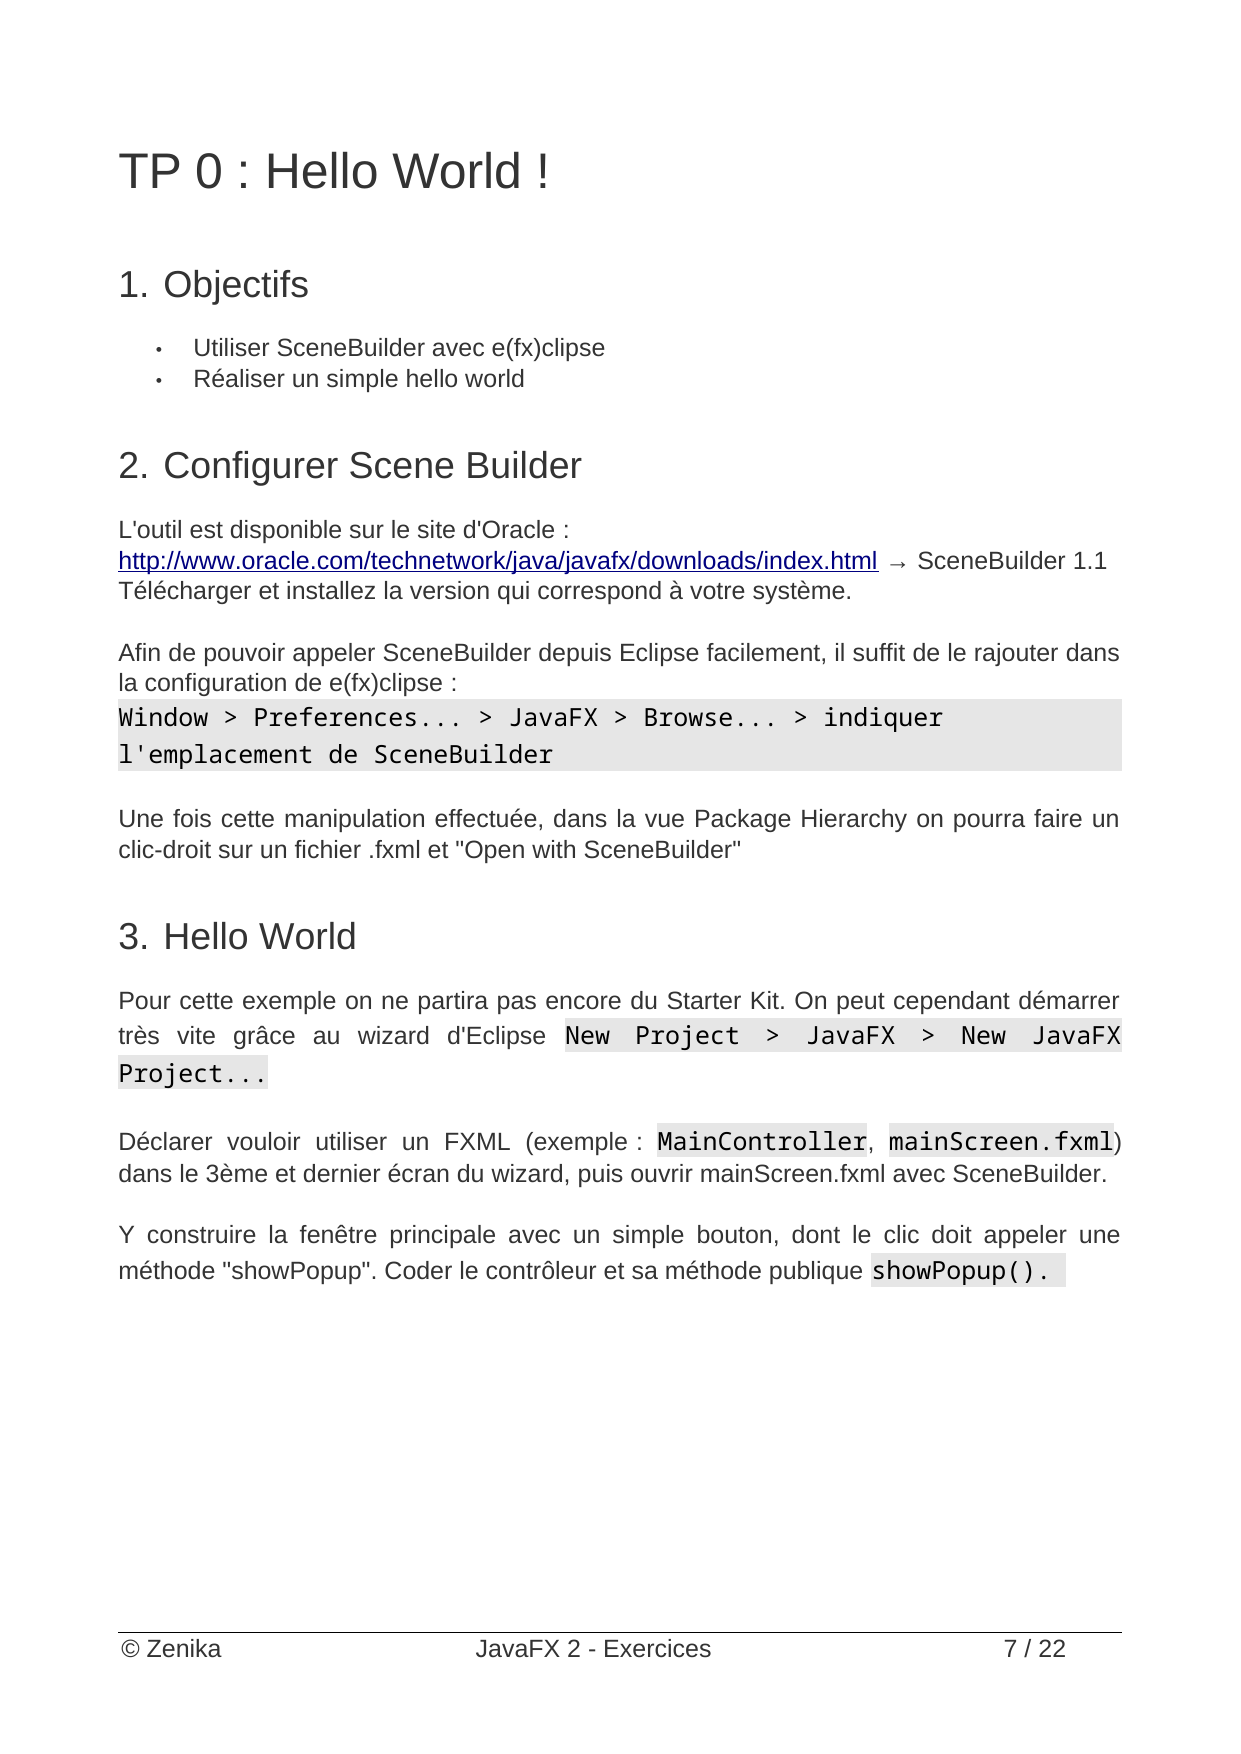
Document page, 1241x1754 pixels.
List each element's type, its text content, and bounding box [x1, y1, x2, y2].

subtitle Hello World ! [118, 143, 1122, 199]
list Utiliser SceneBuilder avec e(fx)clipse [156, 334, 1122, 362]
text Y construire la fenêtre principale avec un simple bouton, dont le clic doit appeler une méthode "showPopup". Coder le contrôleur et sa méthode publique showPopup(). [118, 1221, 1122, 1287]
subtitle Hello World [118, 916, 1122, 958]
list Réaliser un simple hello world [156, 365, 1122, 393]
subtitle Objectifs [118, 263, 1122, 305]
subtitle Configurer Scene Builder [118, 445, 1122, 487]
text http://www.oracle.com/technetwork/java/javafx/downloads/index.html → SceneBuilder 1.1 [118, 546, 1122, 574]
text Pour cette exemple on ne partira pas encore du Starter Kit. On peut cependant démarrer très vite grâce au wizard d'Eclipse New Project > JavaFX > New JavaFX Project... [118, 987, 1122, 1089]
text Afin de pouvoir appeler SceneBuilder depuis Eclipse facilement, il suffit de le rajouter dans la configuration de e(fx)clipse : [118, 638, 1122, 697]
text Télécharger et installez la version qui correspond à votre système. [118, 577, 1122, 605]
text L'outil est disponible sur le site d'Oracle : [118, 516, 1122, 544]
text Une fois cette manipulation effectuée, dans la vue Package Hierarchy on pourra faire un clic-droit sur un fichier .fxml et "Open with SceneBuilder" [118, 805, 1122, 863]
text Window > Preferences... > JavaFX > Browse... > indiquer l'emplacement de SceneBuilder [118, 699, 1122, 771]
text Déclarer vouloir utiliser un FXML (exemple : MainController, mainScreen.fxml) dans le 3ème et dernier écran du wizard, puis ouvrir mainScreen.fxml avec SceneBuilder. [118, 1123, 1122, 1188]
